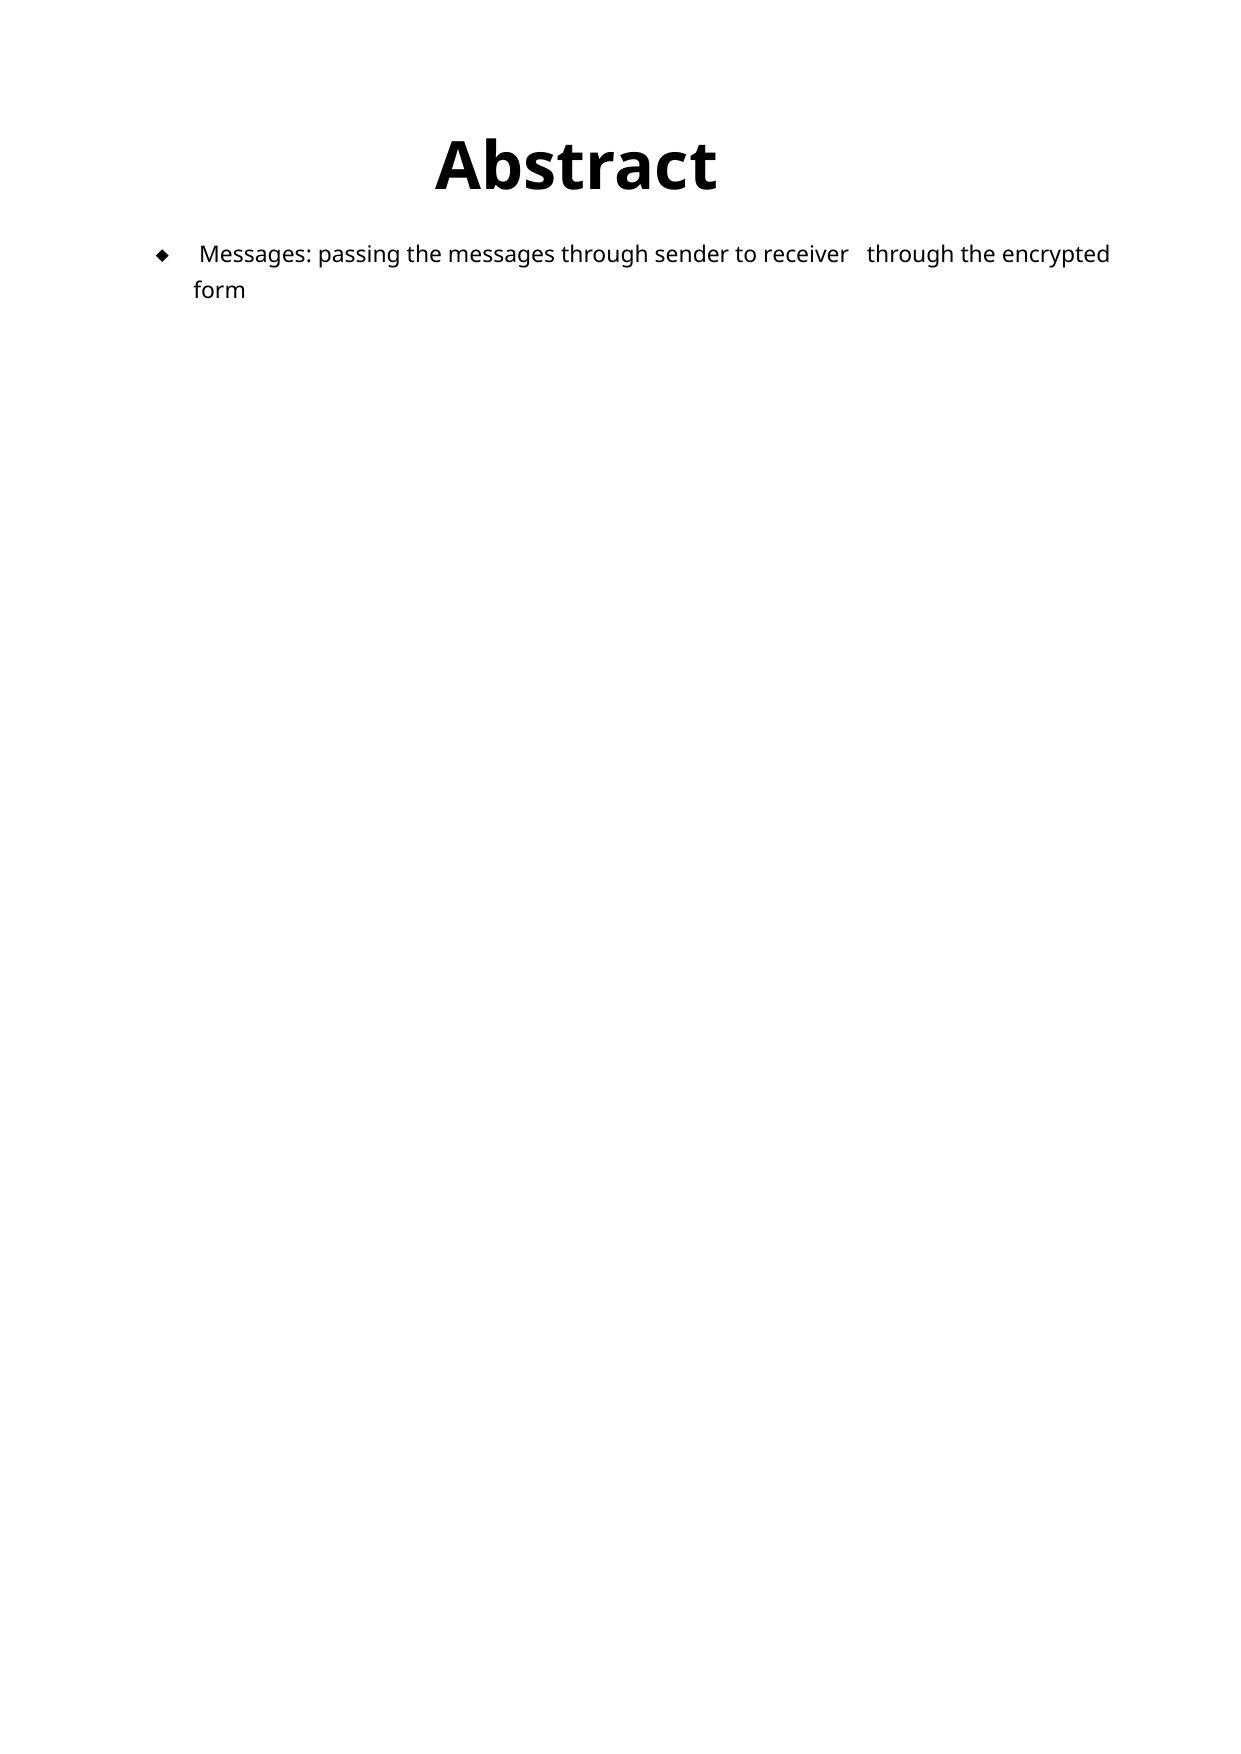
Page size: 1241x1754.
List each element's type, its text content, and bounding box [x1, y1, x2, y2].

list Messages: passing the messages through sender to receiver through the encrypted form [156, 238, 1122, 306]
